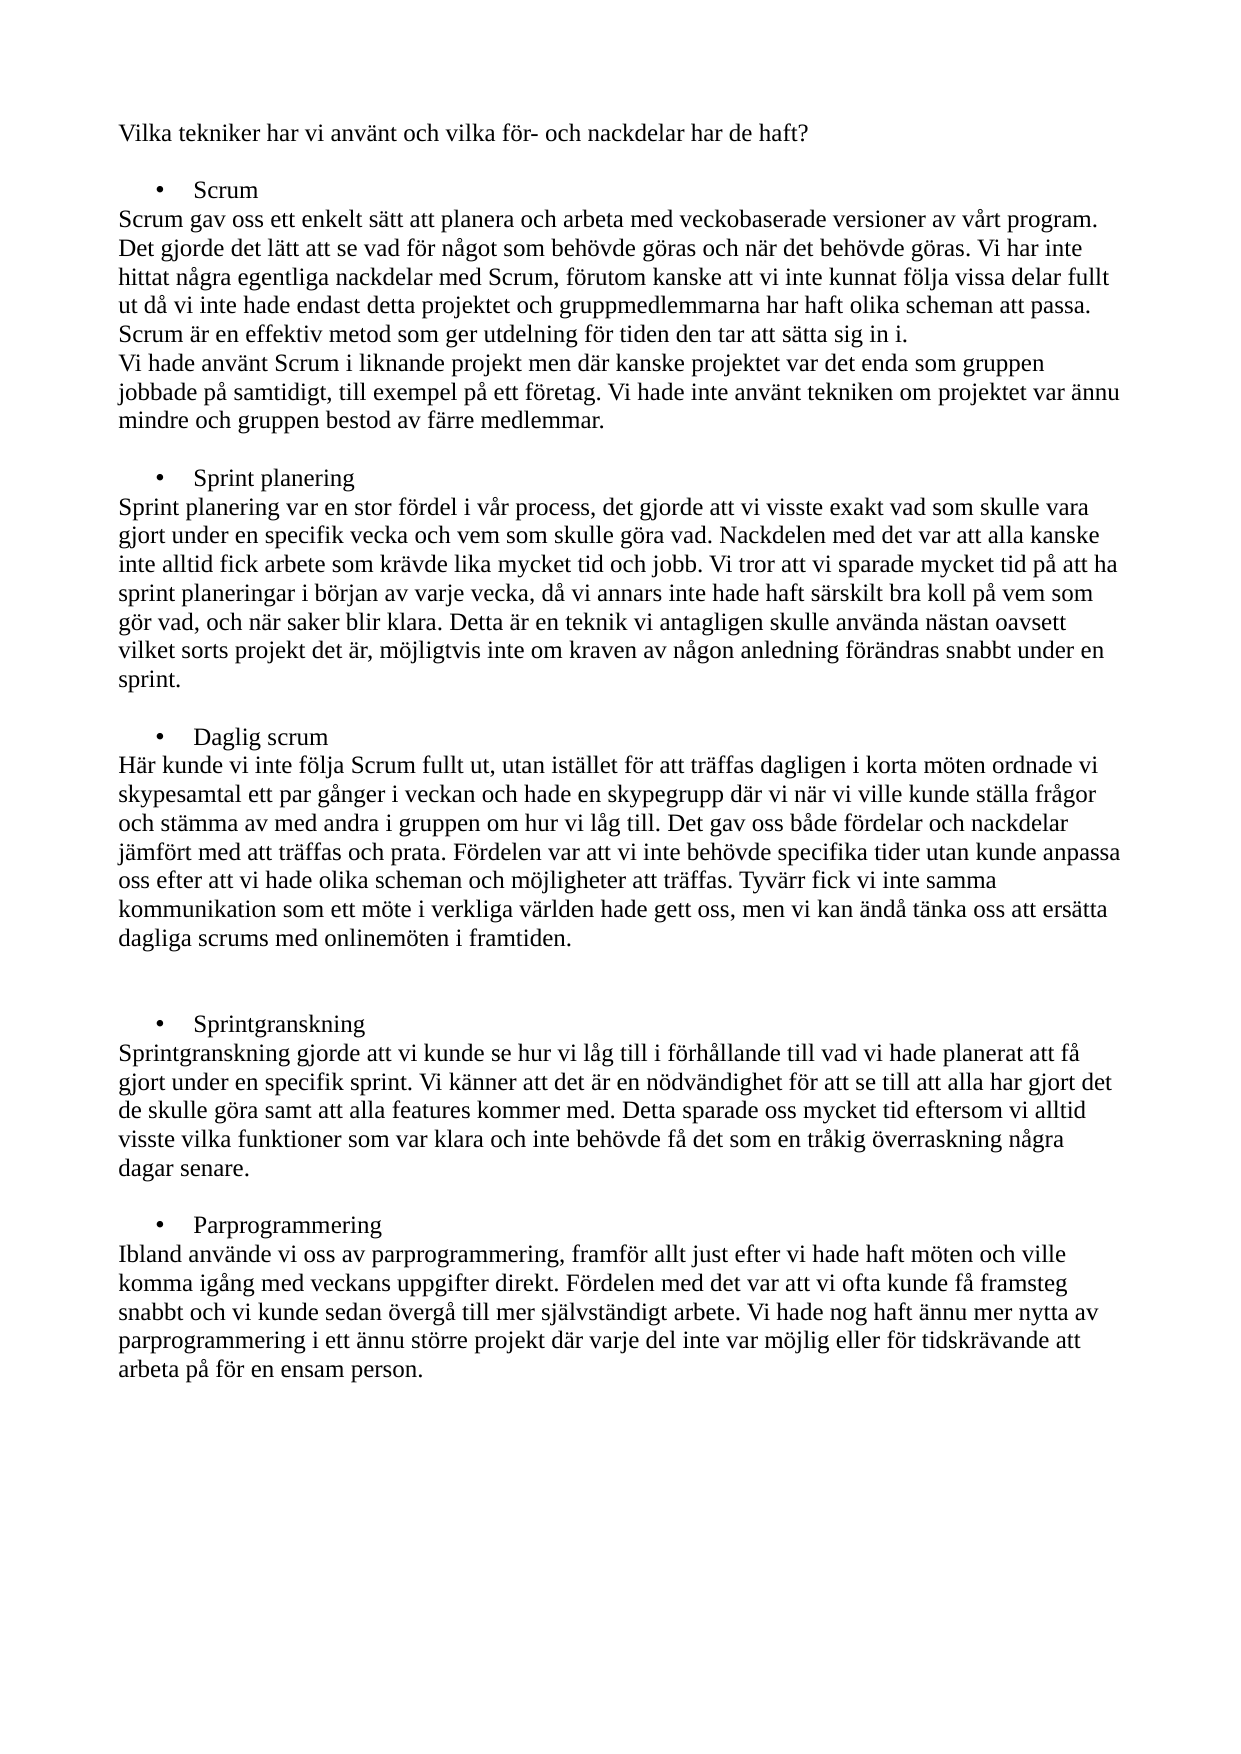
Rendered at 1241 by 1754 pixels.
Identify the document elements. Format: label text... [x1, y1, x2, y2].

text Vi hade använt Scrum i liknande projekt men där kanske projektet var det enda som gruppen jobbade på samtidigt, till exempel på ett företag. Vi hade inte använt tekniken om projektet var ännu mindre och gruppen bestod av färre medlemmar. [118, 348, 1122, 434]
text Sprintgranskning gjorde att vi kunde se hur vi låg till i förhållande till vad vi hade planerat att få gjort under en specifik sprint. Vi känner att det är en nödvändighet för att se till att alla har gjort det de skulle göra samt att alla features kommer med. Detta sparade oss mycket tid eftersom vi alltid visste vilka funktioner som var klara och inte behövde få det som en tråkig överraskning några dagar senare. [118, 1038, 1122, 1182]
list Parprogrammering [156, 1211, 1122, 1239]
text Ibland använde vi oss av parprogrammering, framför allt just efter vi hade haft möten och ville komma igång med veckans uppgifter direkt. Fördelen med det var att vi ofta kunde få framsteg snabbt och vi kunde sedan övergå till mer självständigt arbete. Vi hade nog haft ännu mer nytta av parprogrammering i ett ännu större projekt där varje del inte var möjlig eller för tidskrävande att arbeta på för en ensam person. [118, 1239, 1122, 1383]
list Sprintgranskning [156, 1009, 1122, 1038]
list Daglig scrum [156, 722, 1122, 751]
text Scrum gav oss ett enkelt sätt att planera och arbeta med veckobaserade versioner av vårt program. Det gjorde det lätt att se vad för något som behövde göras och när det behövde göras. Vi har inte hittat några egentliga nackdelar med Scrum, förutom kanske att vi inte kunnat följa vissa delar fullt ut då vi inte hade endast detta projektet och gruppmedlemmarna har haft olika scheman att passa. [118, 204, 1122, 319]
list Sprint planering [156, 463, 1122, 492]
text Vilka tekniker har vi använt och vilka för- och nackdelar har de haft? [118, 118, 1122, 147]
text Här kunde vi inte följa Scrum fullt ut, utan istället för att träffas dagligen i korta möten ordnade vi skypesamtal ett par gånger i veckan och hade en skypegrupp där vi när vi ville kunde ställa frågor och stämma av med andra i gruppen om hur vi låg till. Det gav oss både fördelar och nackdelar jämfört med att träffas och prata. Fördelen var att vi inte behövde specifika tider utan kunde anpassa oss efter att vi hade olika scheman och möjligheter att träffas. Tyvärr fick vi inte samma kommunikation som ett möte i verkliga världen hade gett oss, men vi kan ändå tänka oss att ersätta dagliga scrums med onlinemöten i framtiden. [118, 751, 1122, 952]
text Scrum är en effektiv metod som ger utdelning för tiden den tar att sätta sig in i. [118, 319, 1122, 348]
list Scrum [156, 176, 1122, 204]
text Sprint planering var en stor fördel i vår process, det gjorde att vi visste exakt vad som skulle vara gjort under en specifik vecka och vem som skulle göra vad. Nackdelen med det var att alla kanske inte alltid fick arbete som krävde lika mycket tid och jobb. Vi tror att vi sparade mycket tid på att ha sprint planeringar i början av varje vecka, då vi annars inte hade haft särskilt bra koll på vem som gör vad, och när saker blir klara. Detta är en teknik vi antagligen skulle använda nästan oavsett vilket sorts projekt det är, möjligtvis inte om kraven av någon anledning förändras snabbt under en sprint. [118, 492, 1122, 693]
